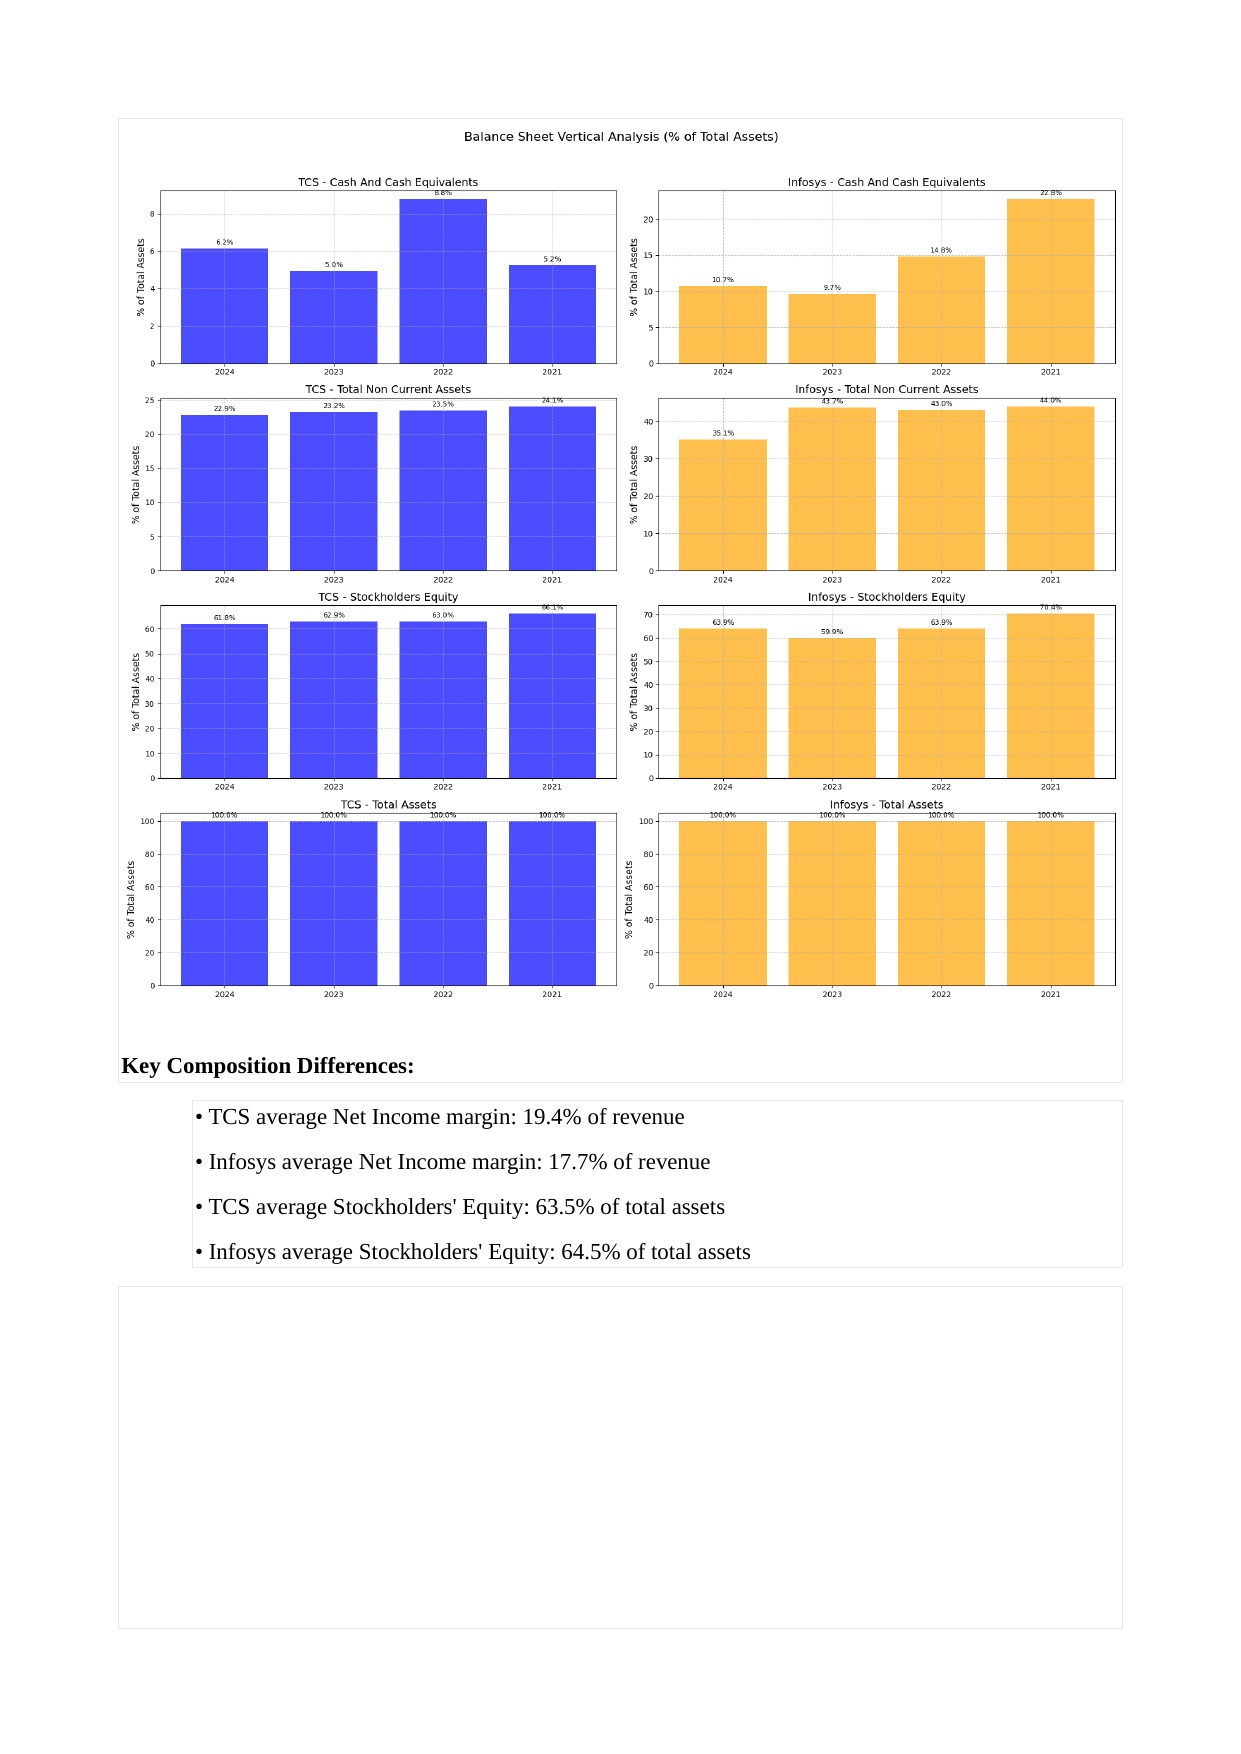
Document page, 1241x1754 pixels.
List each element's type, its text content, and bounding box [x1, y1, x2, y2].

text • Infosys average Net Income margin: 17.7% of revenue [193, 1145, 1122, 1174]
text • Infosys average Stockholders' Equity: 64.5% of total assets [193, 1235, 1122, 1267]
text • TCS average Net Income margin: 19.4% of revenue [193, 1101, 1122, 1130]
text • TCS average Stockholders' Equity: 63.5% of total assets [193, 1190, 1122, 1219]
picture [121, 126, 1119, 1004]
text Key Composition Differences: [119, 1049, 1122, 1082]
